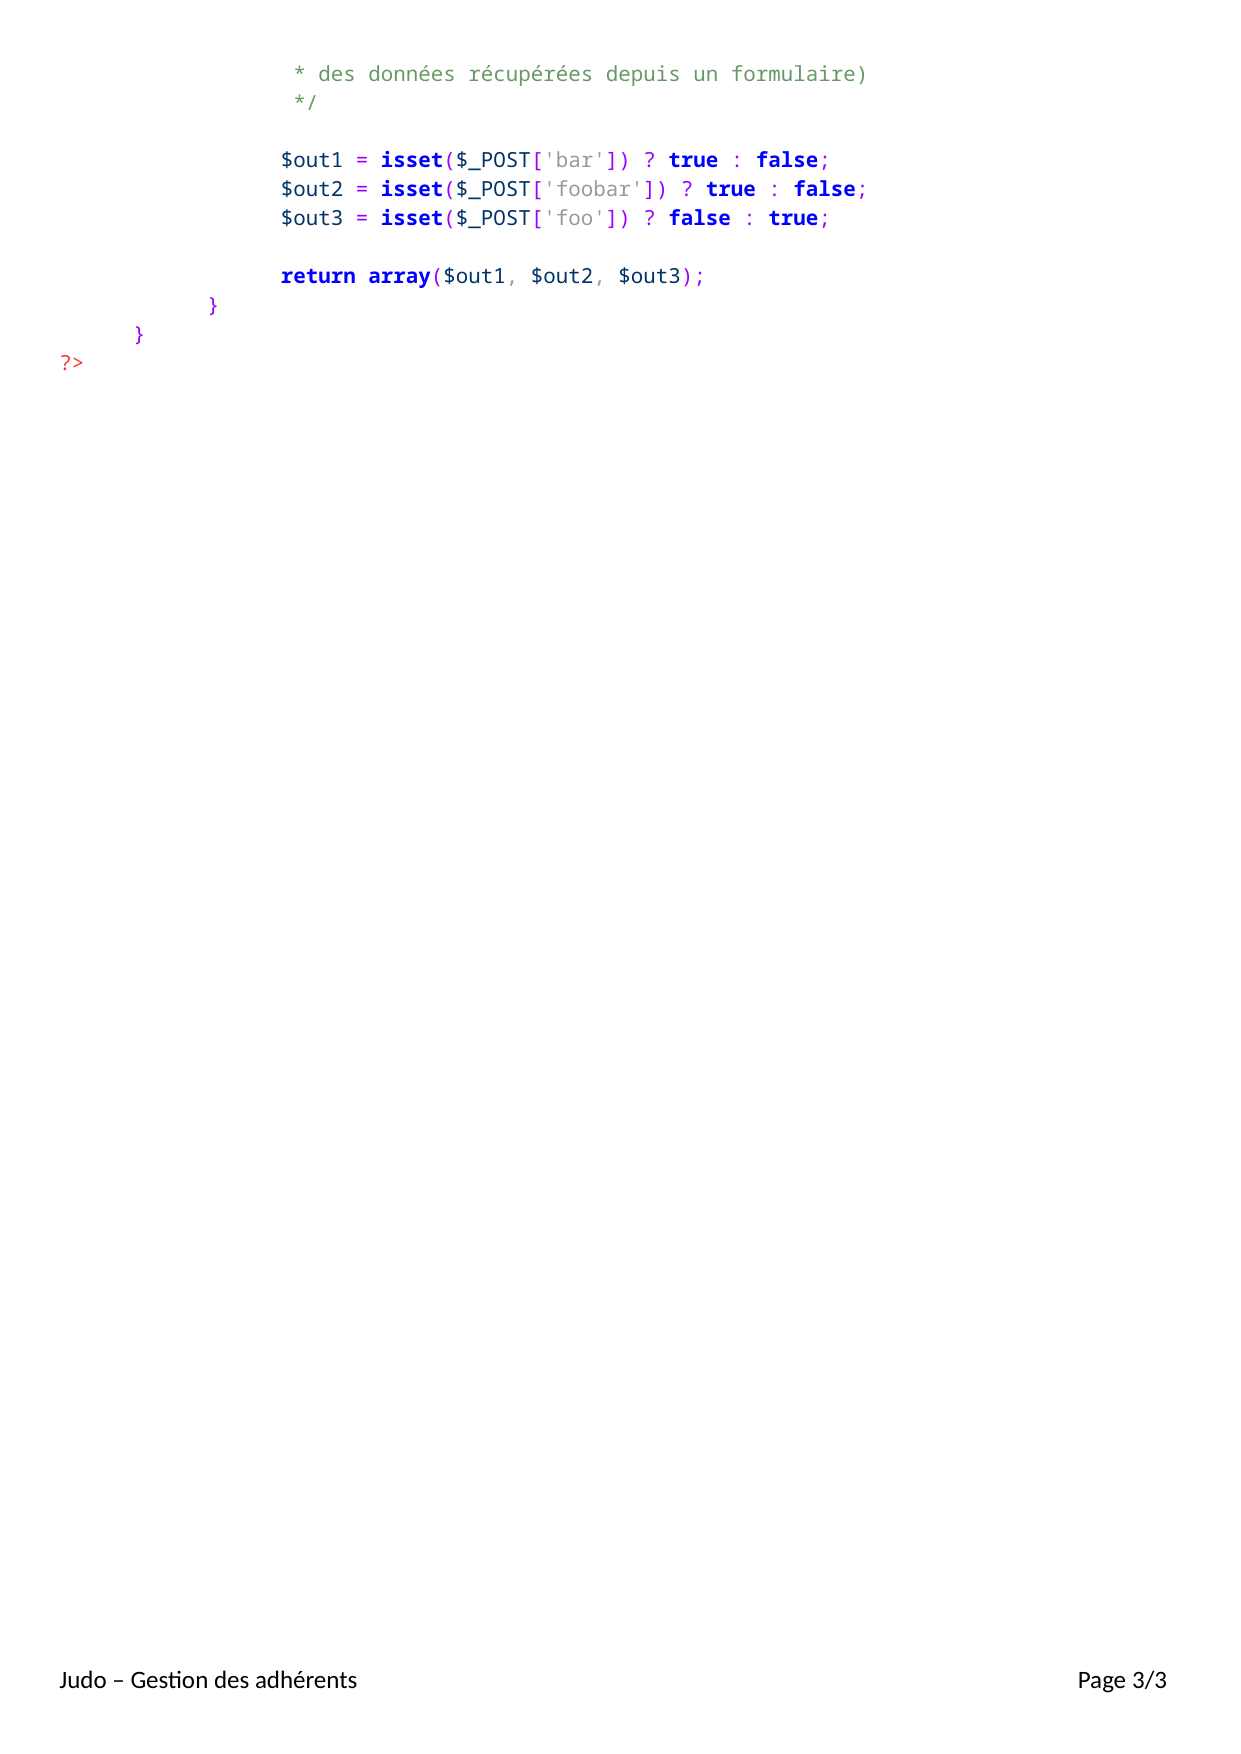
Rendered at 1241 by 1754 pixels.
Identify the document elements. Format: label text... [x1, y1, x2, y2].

text return array($out1, $out2, $out3); [59, 261, 1181, 289]
text ?> [59, 348, 1181, 376]
text */ [59, 88, 1181, 116]
text $out3 = isset($_POST['foo']) ? false : true; [59, 203, 1181, 232]
text $out2 = isset($_POST['foobar']) ? true : false; [59, 174, 1181, 203]
text * des données récupérées depuis un formulaire) [59, 59, 1181, 87]
text } [59, 319, 1181, 347]
text } [59, 290, 1181, 318]
text $out1 = isset($_POST['bar']) ? true : false; [59, 146, 1181, 174]
